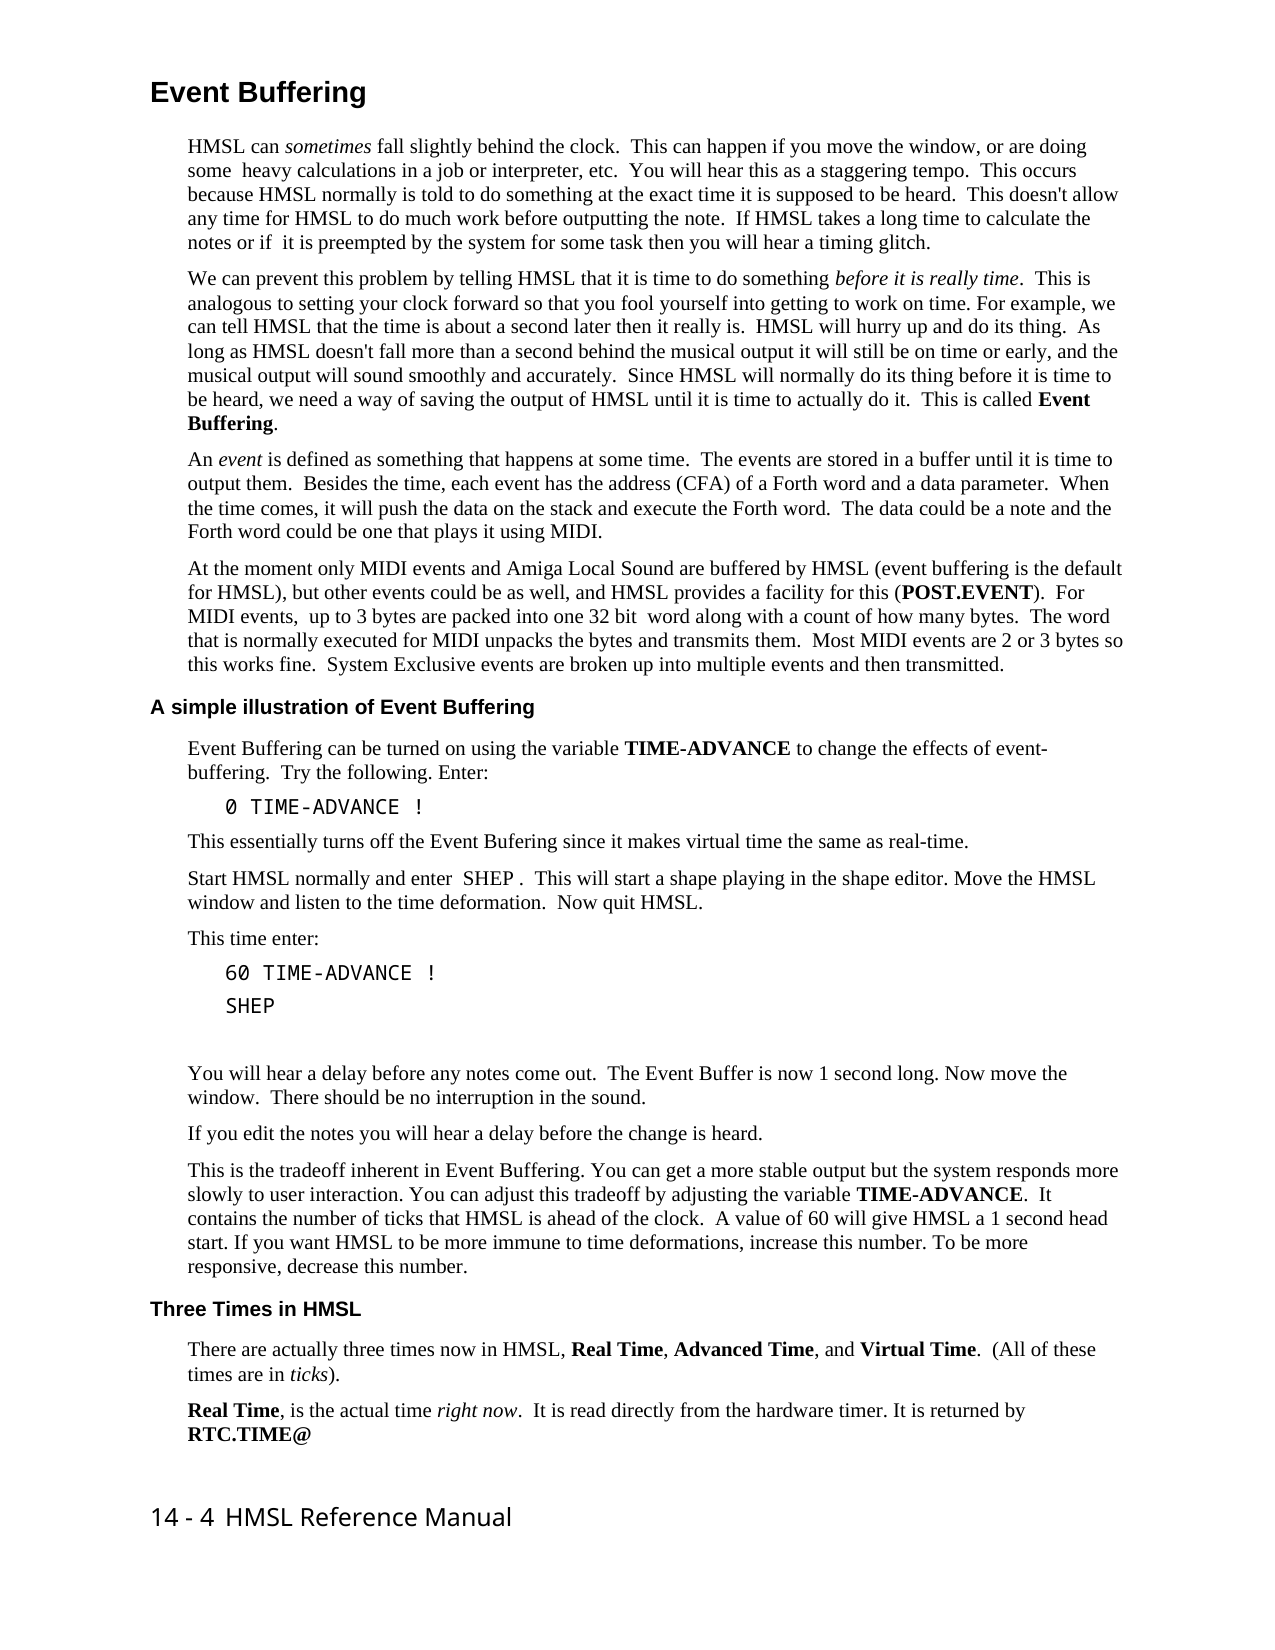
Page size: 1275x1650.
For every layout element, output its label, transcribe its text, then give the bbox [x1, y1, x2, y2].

text Event Buffering can be turned on using the variable TIME-ADVANCE to change the effects of event-buffering. Try the following. Enter: [187, 736, 1125, 784]
text There are actually three times now in HMSL, Real Time, Advanced Time, and Virtual Time. (All of these times are in ticks). [187, 1337, 1125, 1386]
text This is the tradeoff inherent in Event Buffering. You can get a more stable output but the system responds more slowly to user interaction. You can adjust this tradeoff by adjusting the variable TIME-ADVANCE. It contains the number of ticks that HMSL is ahead of the clock. A value of 60 will give HMSL a 1 second head start. If you want HMSL to be more immune to time deformations, increase this number. To be more responsive, decrease this number. [187, 1158, 1125, 1278]
subtitle Three Times in HMSL [150, 1297, 1125, 1321]
text Start HMSL normally and enter SHEP . This will start a shape playing in the shape editor. Move the HMSL window and listen to the time deformation. Now quit HMSL. [187, 866, 1125, 914]
text Real Time, is the actual time right now. It is read directly from the hardware timer. It is returned by RTC.TIME@ [187, 1398, 1125, 1446]
text An event is defined as something that happens at some time. The events are stored in a buffer until it is time to output them. Besides the time, each event has the address (CFA) of a Forth word and a data parameter. When the time comes, it will push the data on the stack and execute the Forth word. The data could be a note and the Forth word could be one that plays it using MIDI. [187, 447, 1125, 543]
text SHEP [225, 991, 1125, 1019]
text If you edit the notes you will hear a delay before the change is heard. [187, 1121, 1125, 1145]
text 60 TIME-ADVANCE ! [225, 958, 1125, 987]
text We can prevent this problem by telling HMSL that it is time to do something before it is really time. This is analogous to setting your clock forward so that you fool yourself into getting to work on time. For example, we can tell HMSL that the time is about a second later then it really is. HMSL will hurry up and do its thing. As long as HMSL doesn't fall more than a second behind the musical output it will still be on time or early, and the musical output will sound smoothly and accurately. Since HMSL will normally do its thing before it is time to be heard, we need a way of saving the output of HMSL until it is time to actually do it. This is called Event Buffering. [187, 266, 1125, 435]
subtitle Event Buffering [150, 75, 1125, 108]
text This time enter: [187, 926, 1125, 950]
text HMSL can sometimes fall slightly behind the clock. This can happen if you move the window, or are doing some heavy calculations in a job or interpreter, etc. You will hear this as a staggering tempo. This occurs because HMSL normally is told to do something at the exact time it is supposed to be heard. This doesn't allow any time for HMSL to do much work before outputting the note. If HMSL takes a long time to calculate the notes or if it is preempted by the system for some task then you will hear a timing glitch. [187, 133, 1125, 254]
text At the moment only MIDI events and Amiga Local Sound are buffered by HMSL (event buffering is the default for HMSL), but other events could be as well, and HMSL provides a facility for this (POST.EVENT). For MIDI events, up to 3 bytes are packed into one 32 bit word along with a count of how many bytes. The word that is normally executed for MIDI unpacks the bytes and transmits them. Most MIDI events are 2 or 3 bytes so this works fine. System Exclusive events are broken up into multiple events and then transmitted. [187, 556, 1125, 676]
subtitle A simple illustration of Event Buffering [150, 695, 1125, 719]
text 0 TIME-ADVANCE ! [225, 792, 1125, 821]
text This essentially turns off the Event Bufering since it makes virtual time the same as real-time. [187, 829, 1125, 853]
text You will hear a delay before any notes come out. The Event Buffer is now 1 second long. Now move the window. There should be no interruption in the sound. [187, 1061, 1125, 1109]
